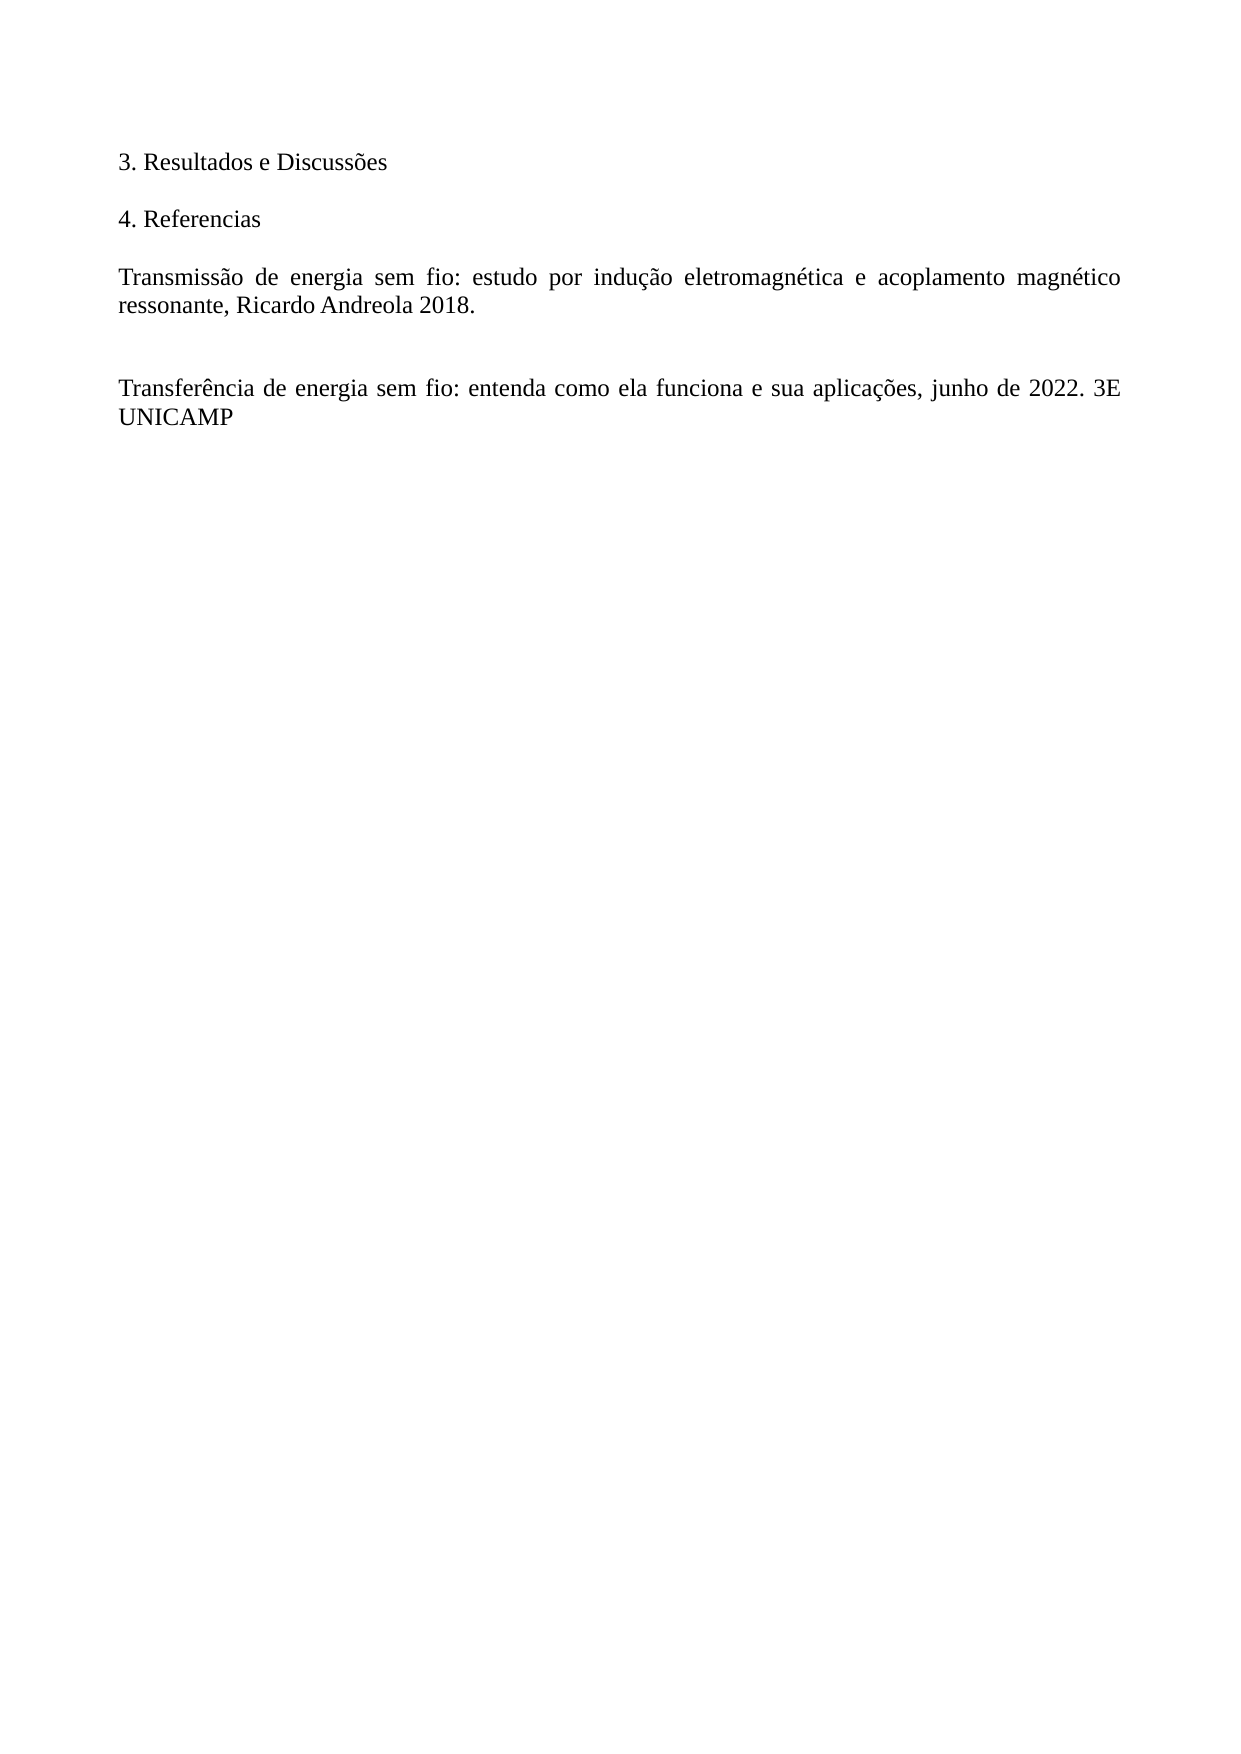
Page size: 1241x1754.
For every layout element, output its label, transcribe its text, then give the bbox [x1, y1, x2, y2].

text 4. Referencias [118, 204, 1122, 233]
text Transmissão de energia sem fio: estudo por indução eletromagnética e acoplamento magnético ressonante, Ricardo Andreola 2018. [118, 262, 1122, 319]
text 3. Resultados e Discussões [118, 147, 1122, 176]
subtitle Transferência de energia sem fio: entenda como ela funciona e sua aplicações, junho de 2022. 3E UNICAMP [118, 373, 1122, 431]
